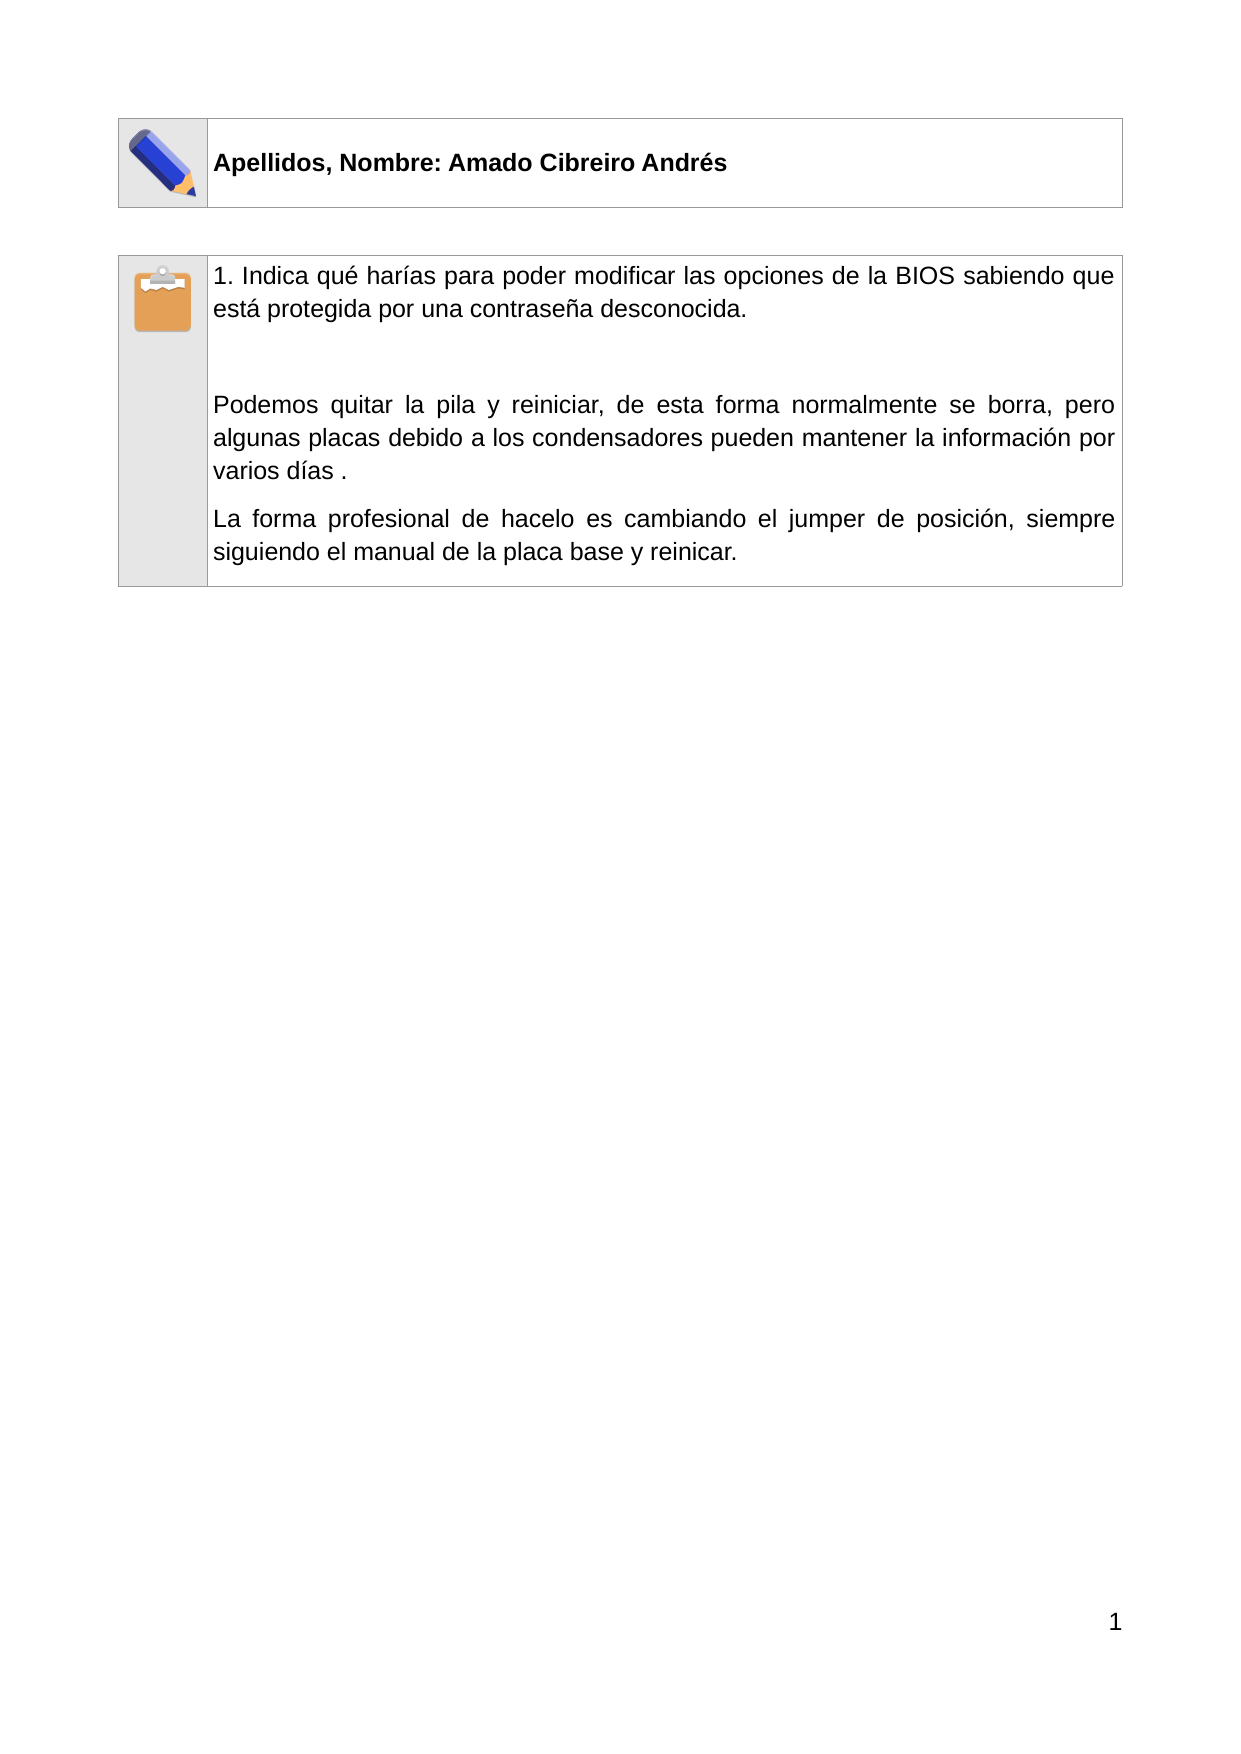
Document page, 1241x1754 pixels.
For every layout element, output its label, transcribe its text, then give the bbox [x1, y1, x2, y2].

table_header Apellidos, Nombre: Amado Cibreiro Andrés [208, 119, 1122, 207]
table_header 1. Indica qué harías para poder modificar las opciones de la BIOS sabiendo que está protegida por una contraseña desconocida. Podemos quitar la pila y reiniciar, de esta forma normalmente se borra, pero algunas placas debido a los condensadores pueden mantener la información por varios días . La forma profesional de hacelo es cambiando el jumper de posición, siempre siguiendo el manual de la placa base y reinicar. [208, 256, 1122, 586]
table_header [119, 119, 207, 207]
table_header [119, 256, 207, 586]
